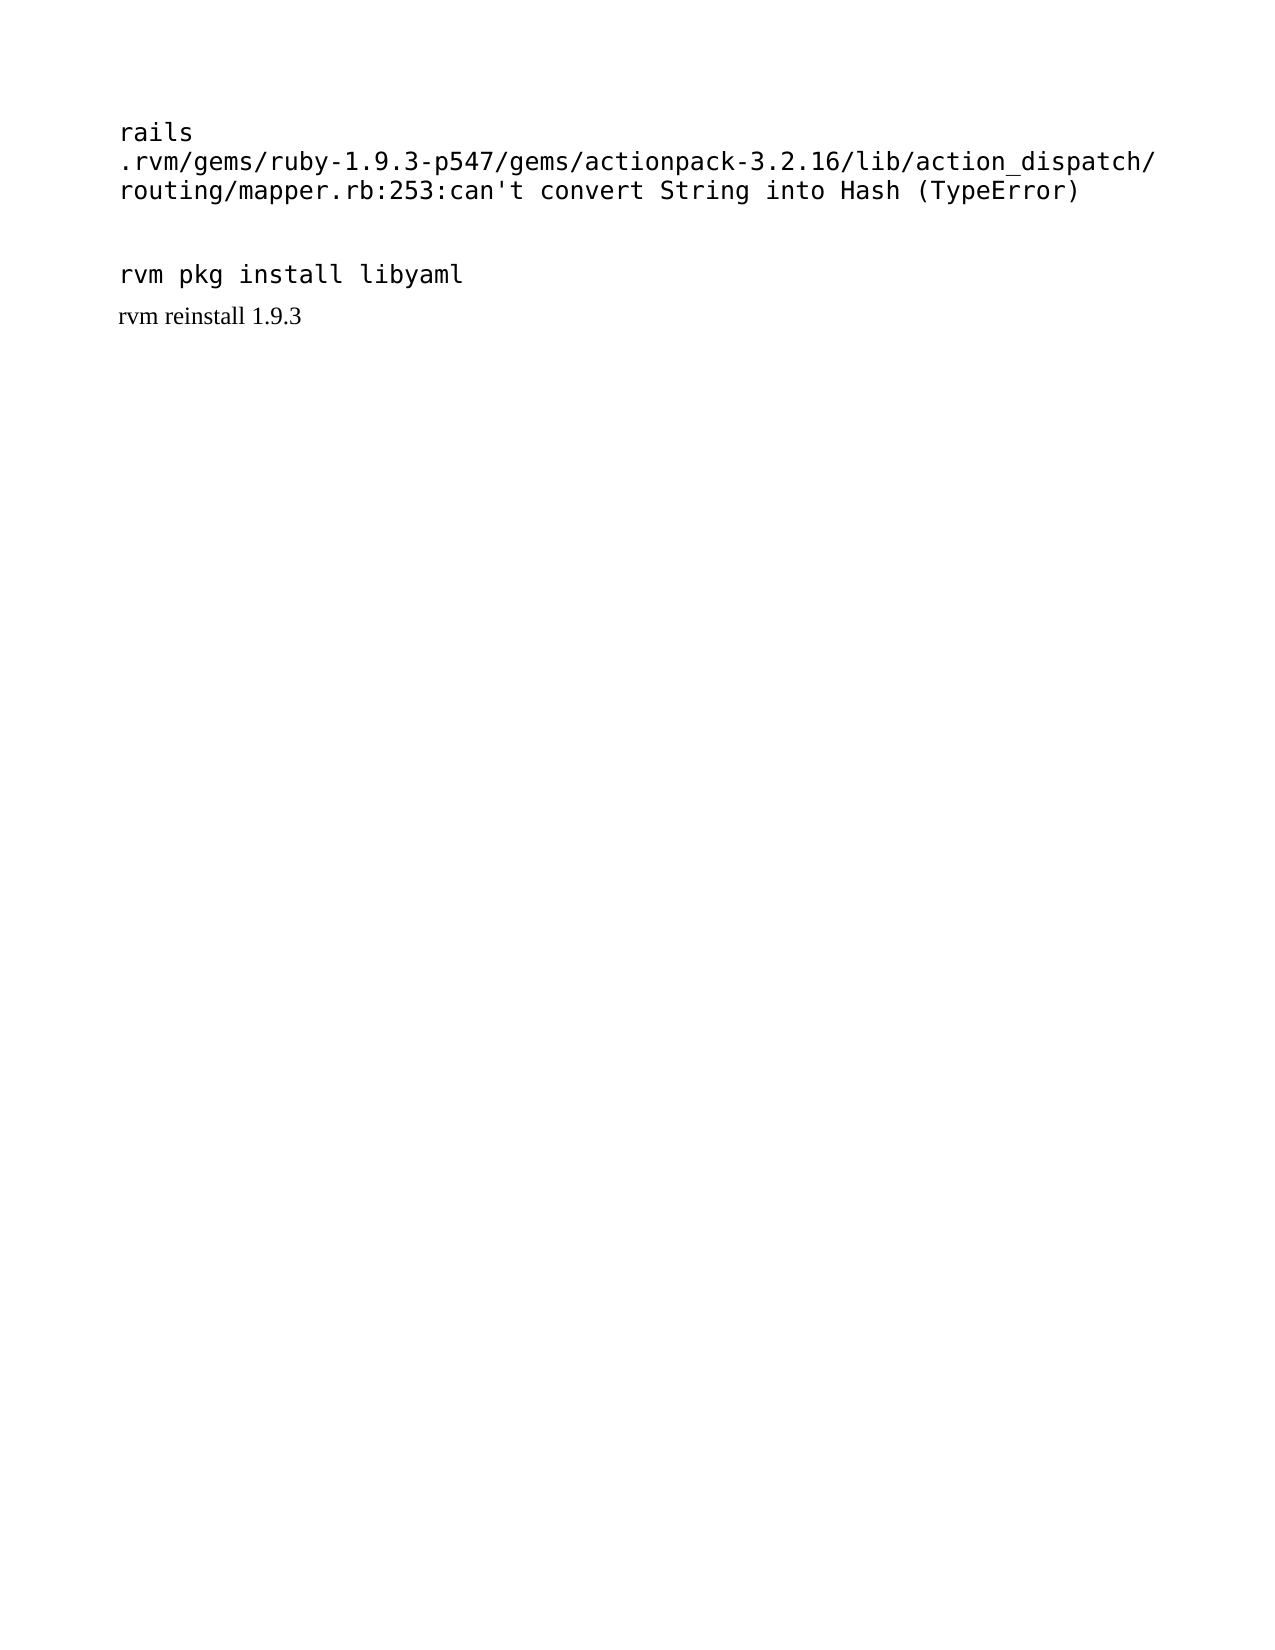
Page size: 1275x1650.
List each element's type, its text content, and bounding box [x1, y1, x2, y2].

text rvm pkg install libyaml [118, 260, 1157, 289]
text rvm reinstall 1.9.3 [118, 301, 1098, 330]
text rails .rvm/gems/ruby-1.9.3-p547/gems/actionpack-3.2.16/lib/action_dispatch/routing/mapper.rb:253:can't convert String into Hash (TypeError) [118, 118, 1157, 206]
